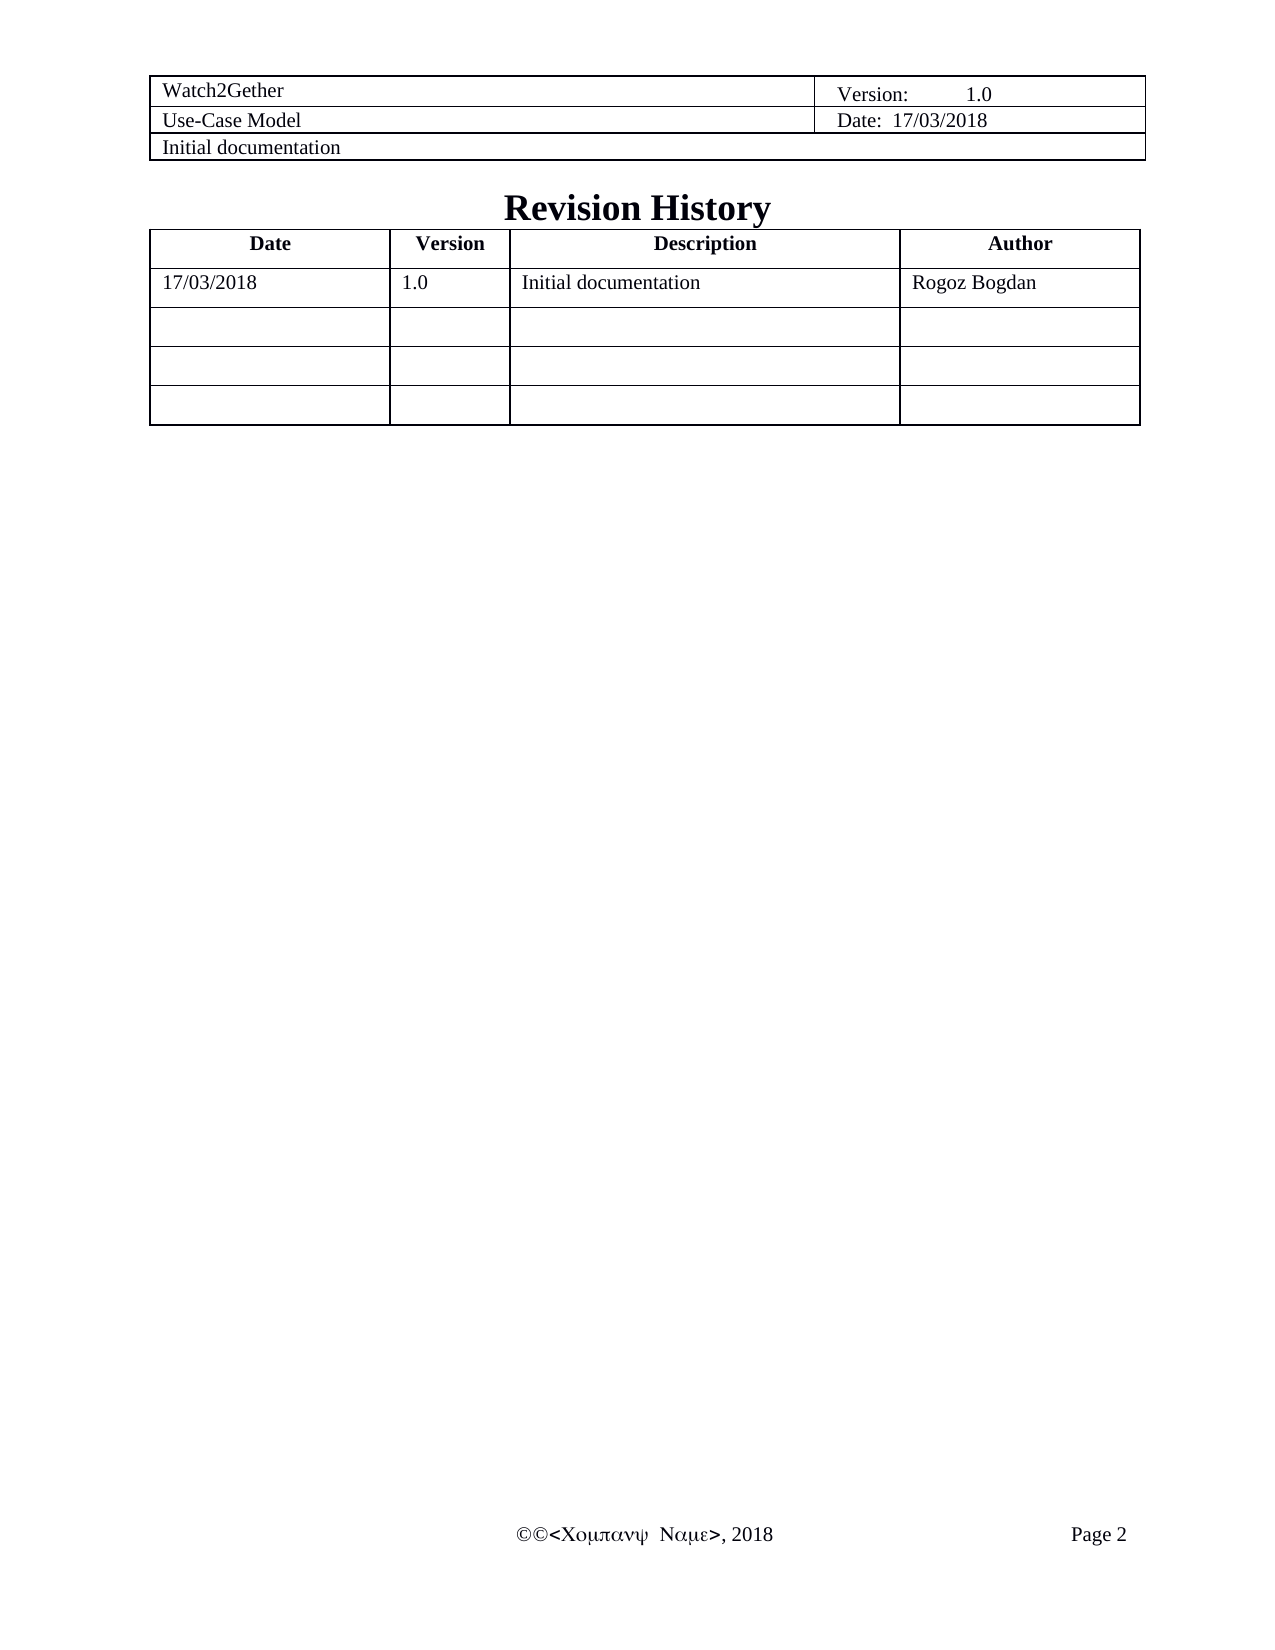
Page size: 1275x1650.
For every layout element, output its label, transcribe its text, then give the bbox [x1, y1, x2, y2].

table_cell 17/03/2018 [151, 269, 389, 307]
table_cell 1.0 [391, 269, 509, 307]
table_cell [901, 386, 1139, 424]
table_cell [151, 386, 389, 424]
table_cell Rogoz Bogdan [901, 269, 1139, 307]
table_cell Initial documentation [511, 269, 899, 307]
title Revision History [150, 185, 1125, 228]
table_header Author [901, 230, 1139, 268]
table_cell [151, 347, 389, 385]
table_header Description [511, 230, 899, 268]
table_header Date [151, 230, 389, 268]
table_cell [901, 308, 1139, 346]
table_cell [511, 347, 899, 385]
table_cell [511, 308, 899, 346]
table_cell [151, 308, 389, 346]
table_cell [391, 386, 509, 424]
table_cell [391, 347, 509, 385]
table_header Version [391, 230, 509, 268]
table_cell [391, 308, 509, 346]
table_cell [511, 386, 899, 424]
table_cell [901, 347, 1139, 385]
